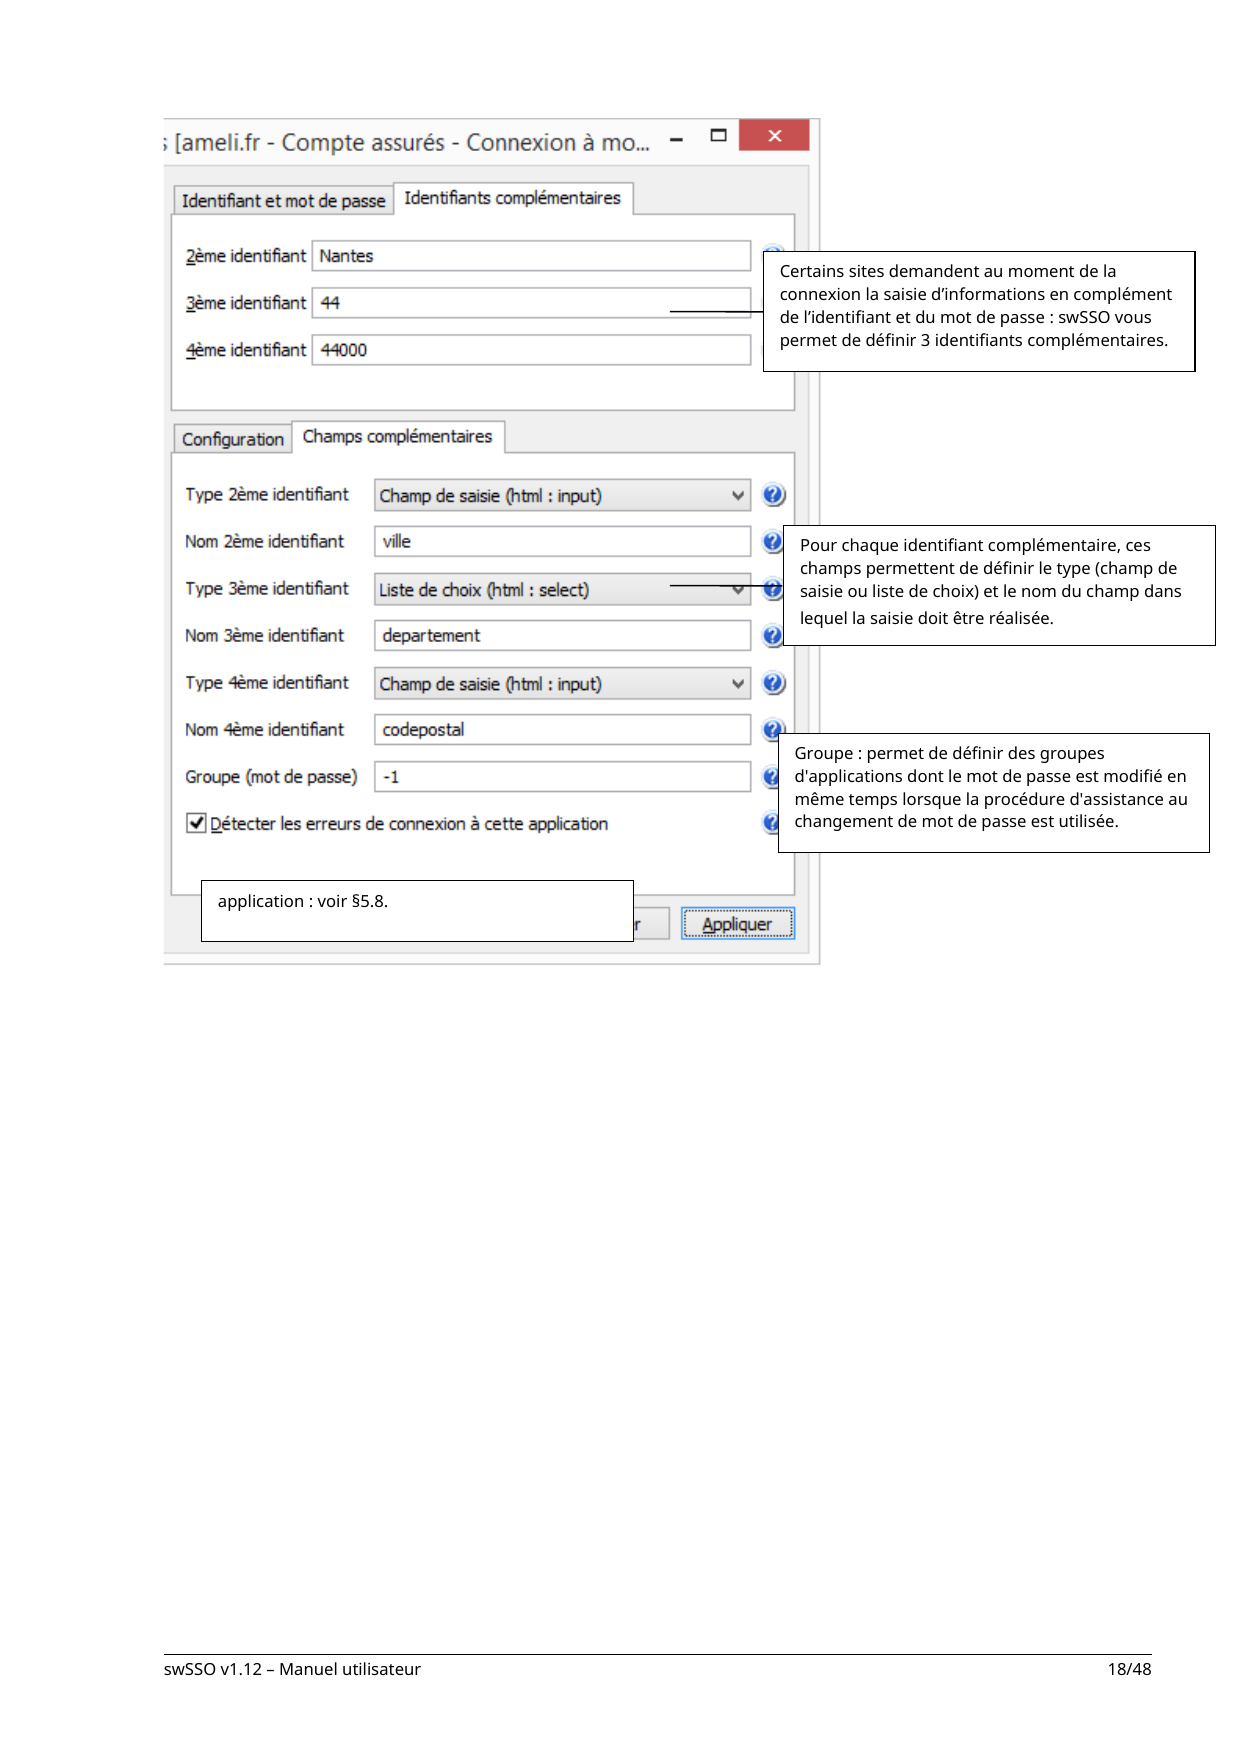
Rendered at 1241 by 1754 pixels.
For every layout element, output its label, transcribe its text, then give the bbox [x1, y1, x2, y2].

text Pour chaque identifiant complémentaire, ces champs permettent de définir le type (champ de saisie ou liste de choix) et le nom du champ dans lequel la saisie doit être réalisée. [800, 534, 1199, 631]
text Détecter les erreurs de connexion à cette application : voir §5.8. [218, 889, 617, 933]
text Groupe : permet de définir des groupes d'applications dont le mot de passe est modifié en même temps lorsque la procédure d'assistance au changement de mot de passe est utilisée. [794, 742, 1194, 832]
text Certains sites demandent au moment de la connexion la saisie d’informations en complément de l’identifiant et du mot de passe : swSSO vous permet de définir 3 identifiants complémentaires. [779, 260, 1179, 351]
